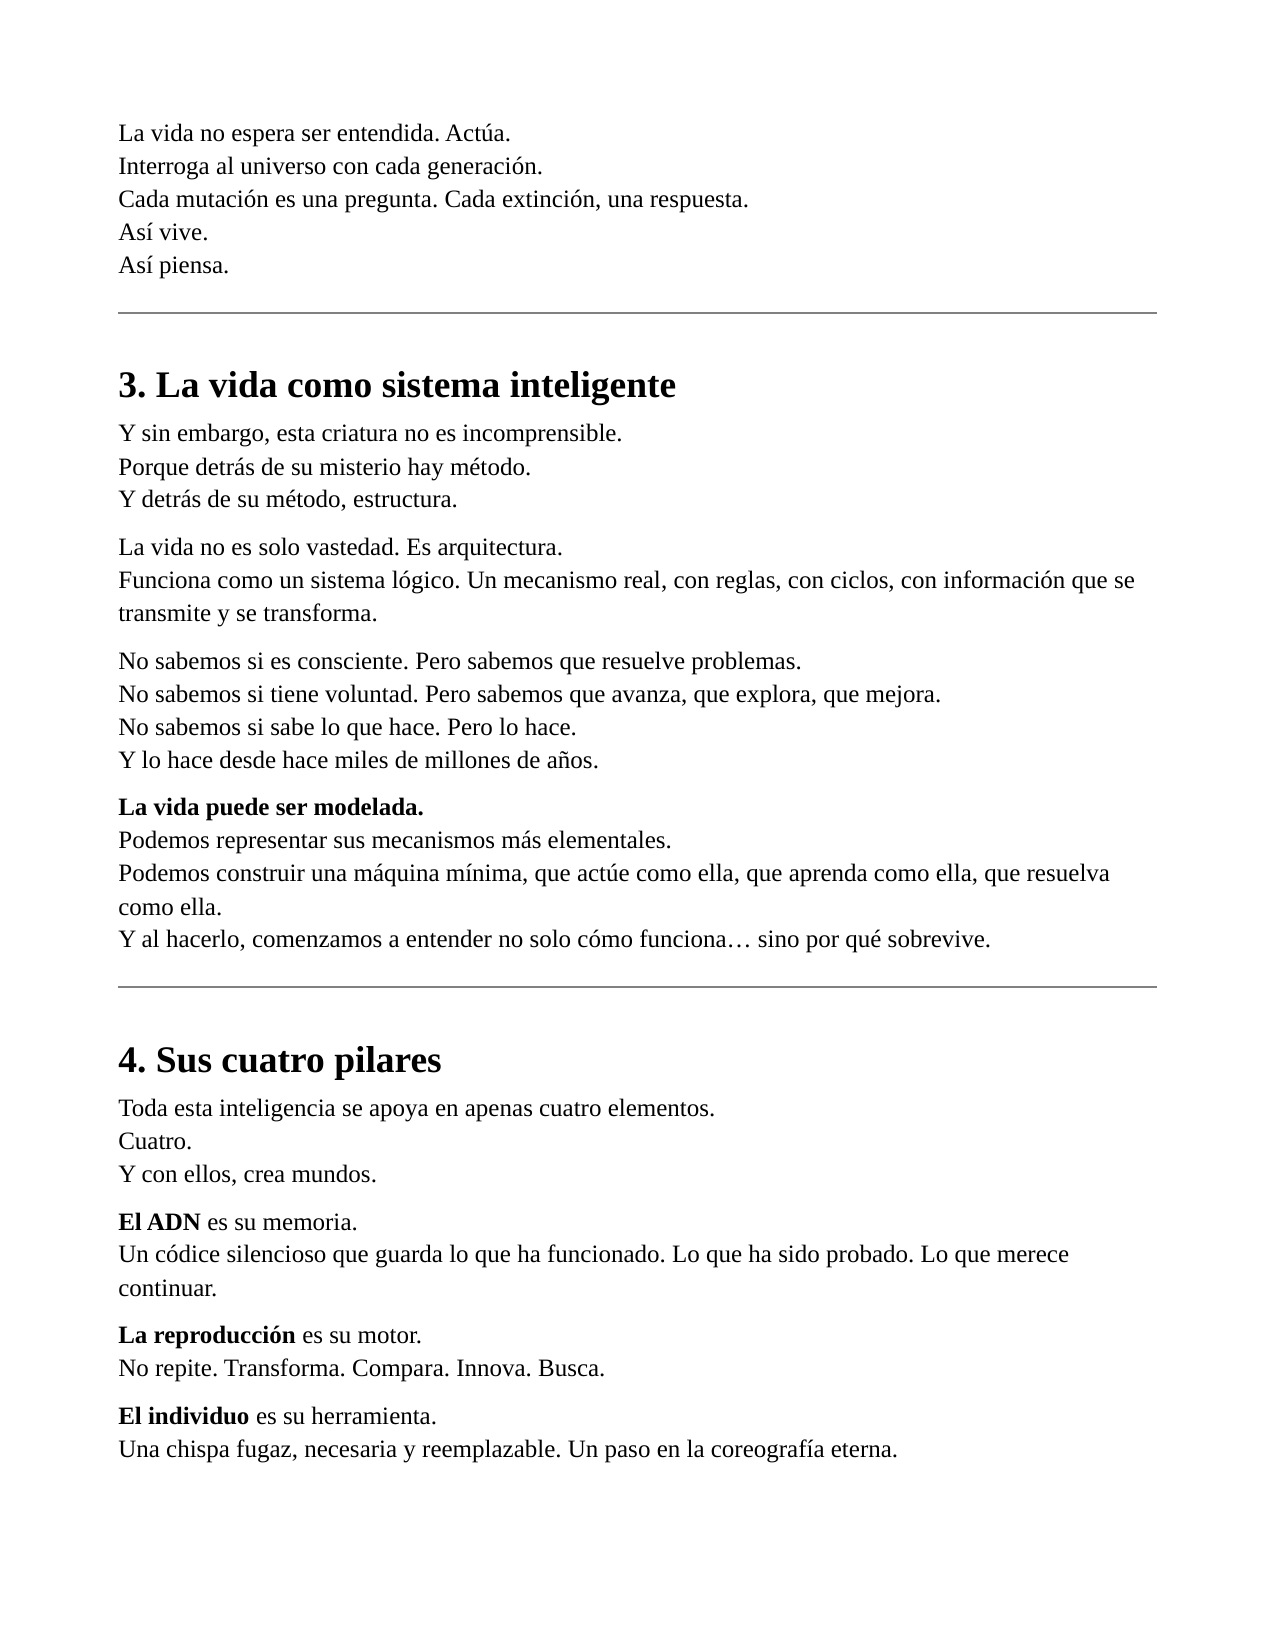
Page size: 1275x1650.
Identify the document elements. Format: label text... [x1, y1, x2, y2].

text El individuo es su herramienta. Una chispa fugaz, necesaria y reemplazable. Un paso en la coreografía eterna. [118, 1401, 1157, 1463]
text La vida no es solo vastedad. Es arquitectura. Funciona como un sistema lógico. Un mecanismo real, con reglas, con ciclos, con información que se transmite y se transforma. [118, 532, 1157, 627]
text La vida no espera ser entendida. Actúa. Interroga al universo con cada generación. Cada mutación es una pregunta. Cada extinción, una respuesta. Así vive. Así piensa. [118, 118, 1157, 279]
subtitle 3. La vida como sistema inteligente [118, 363, 1157, 406]
text No sabemos si es consciente. Pero sabemos que resuelve problemas. No sabemos si tiene voluntad. Pero sabemos que avanza, que explora, que mejora. No sabemos si sabe lo que hace. Pero lo hace. Y lo hace desde hace miles de millones de años. [118, 646, 1157, 774]
subtitle 4. Sus cuatro pilares [118, 1037, 1157, 1080]
text El ADN es su memoria. Un códice silencioso que guarda lo que ha funcionado. Lo que ha sido probado. Lo que merece continuar. [118, 1207, 1157, 1301]
text Toda esta inteligencia se apoya en apenas cuatro elementos. Cuatro. Y con ellos, crea mundos. [118, 1093, 1157, 1188]
text La reproducción es su motor. No repite. Transforma. Compara. Innova. Busca. [118, 1320, 1157, 1382]
text Y sin embargo, esta criatura no es incomprensible. Porque detrás de su misterio hay método. Y detrás de su método, estructura. [118, 418, 1157, 513]
text La vida puede ser modelada. Podemos representar sus mecanismos más elementales. Podemos construir una máquina mínima, que actúe como ella, que aprenda como ella, que resuelva como ella. Y al hacerlo, comenzamos a entender no solo cómo funciona… sino por qué sobrevive. [118, 792, 1157, 953]
